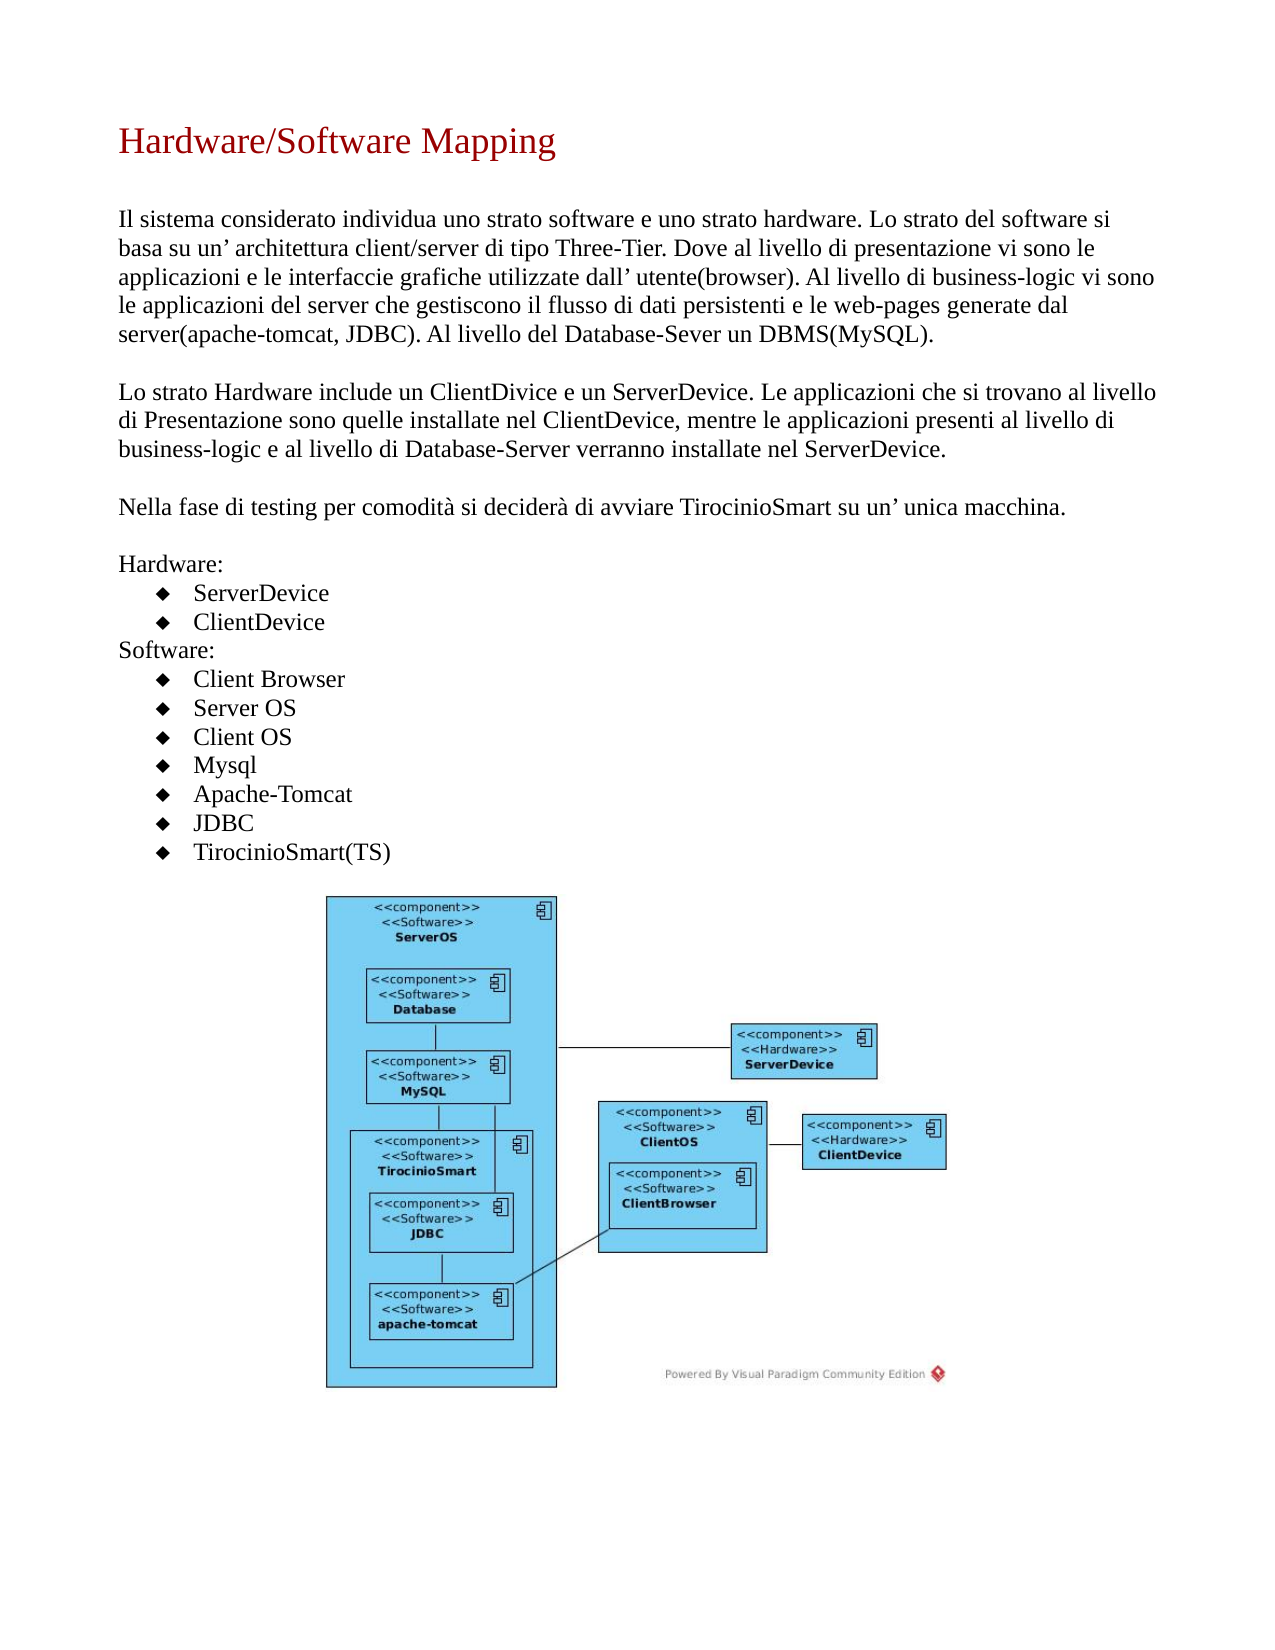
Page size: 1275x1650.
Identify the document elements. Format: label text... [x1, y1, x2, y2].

text Il sistema considerato individua uno strato software e uno strato hardware. Lo strato del software si basa su un’ architettura client/server di tipo Three-Tier. Dove al livello di presentazione vi sono le applicazioni e le interfaccie grafiche utilizzate dall’ utente(browser). Al livello di business-logic vi sono le applicazioni del server che gestiscono il flusso di dati persistenti e le web-pages generate dal server(apache-tomcat, JDBC). Al livello del Database-Sever un DBMS(MySQL). [118, 204, 1157, 348]
list Mysql [156, 751, 1157, 779]
text Software: [118, 636, 1157, 664]
text Hardware: [118, 549, 1157, 578]
list ClientDevice [156, 607, 1157, 636]
text Lo strato Hardware include un ClientDivice e un ServerDevice. Le applicazioni che si trovano al livello di Presentazione sono quelle installate nel ClientDevice, mentre le applicazioni presenti al livello di business-logic e al livello di Database-Server verranno installate nel ServerDevice. [118, 377, 1157, 463]
list Apache-Tomcat [156, 779, 1157, 808]
text Hardware/Software Mapping [118, 118, 1157, 161]
text Nella fase di testing per comodità si deciderà di avviare TirocinioSmart su un’ unica macchina. [118, 492, 1157, 521]
list Client OS [156, 722, 1157, 751]
picture [324, 894, 951, 1392]
list JDBC [156, 808, 1157, 837]
list Server OS [156, 693, 1157, 722]
list TirocinioSmart(TS) [156, 837, 1157, 866]
list ServerDevice [156, 578, 1157, 607]
list Client Browser [156, 664, 1157, 693]
